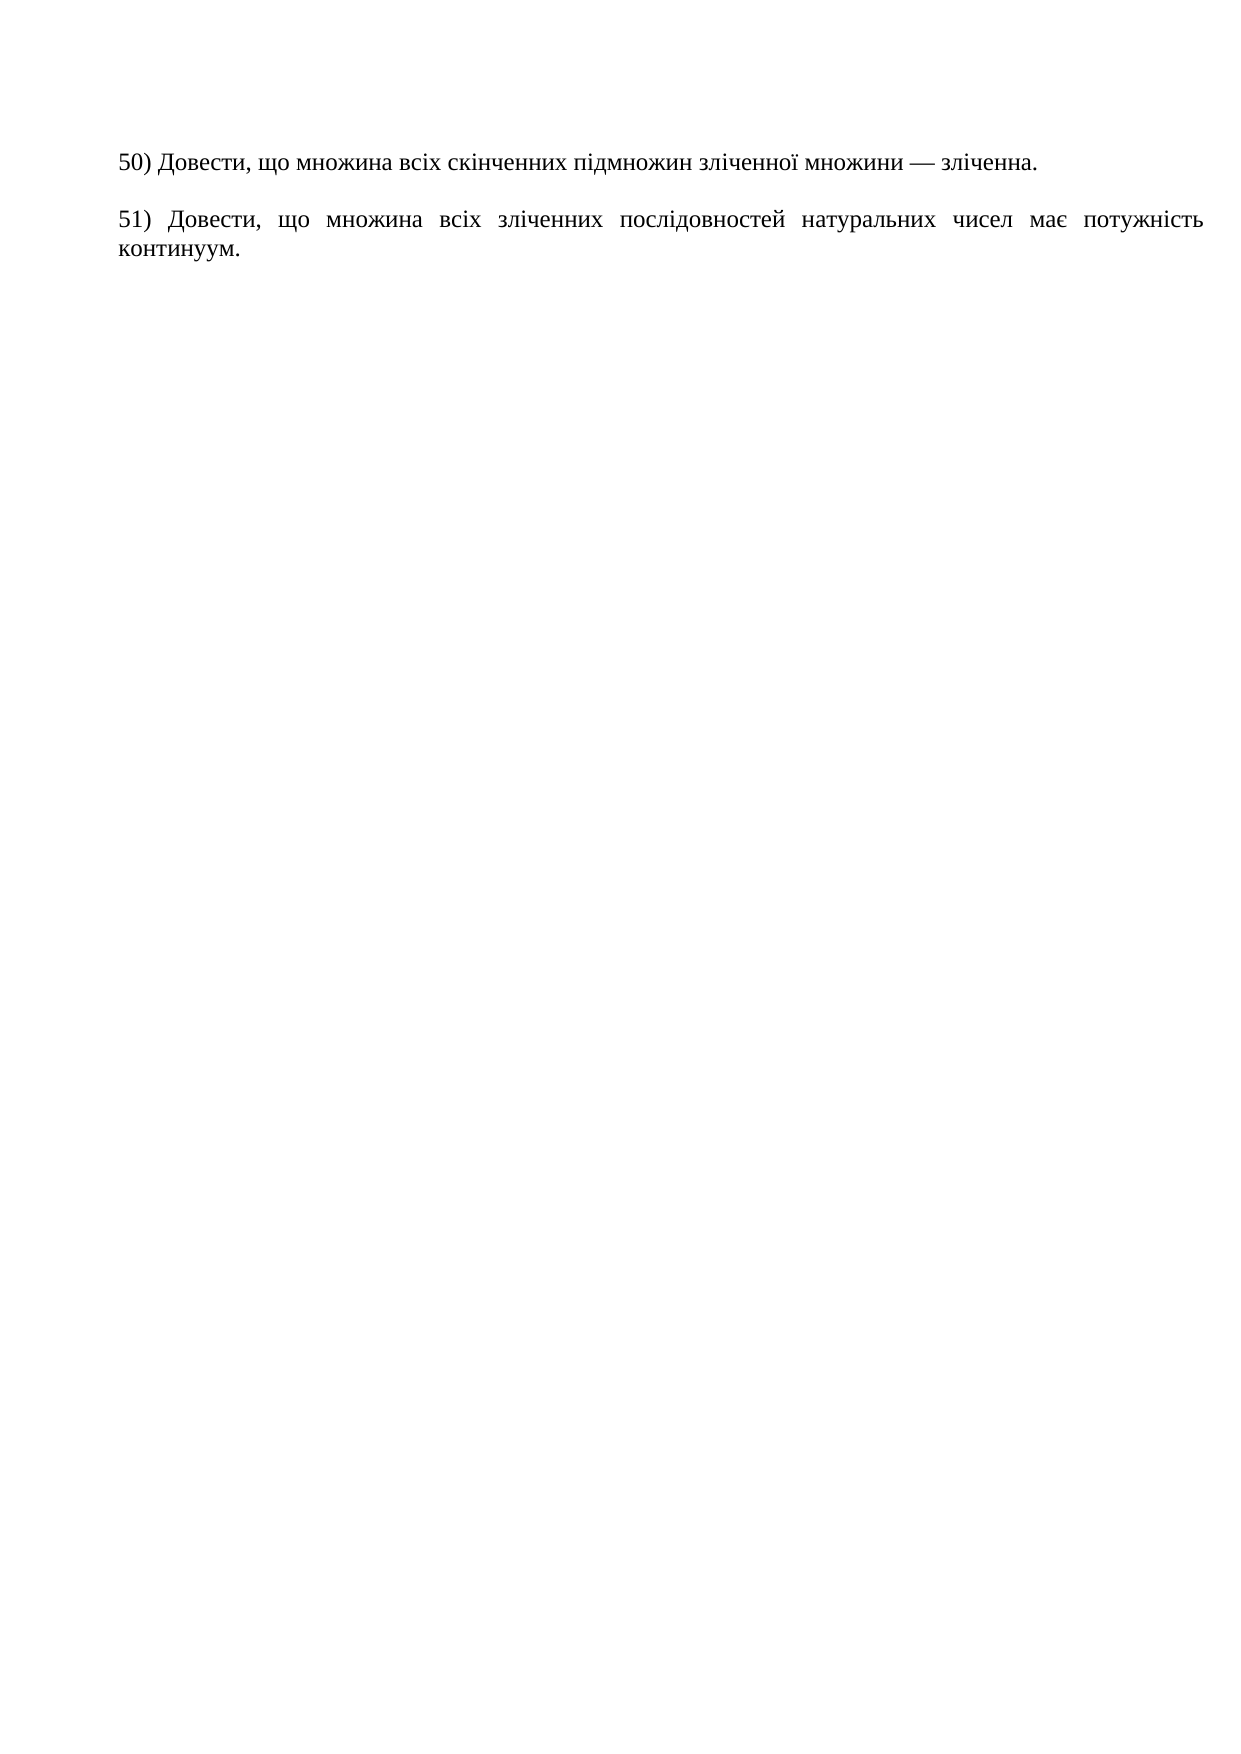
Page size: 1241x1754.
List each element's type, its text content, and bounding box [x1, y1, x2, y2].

text 51) Довести, що множина всіх зліченних послідовностей натуральних чисел має потужність континуум. [118, 204, 1205, 262]
text 50) Довести, що множина всіх скінченних підмножин зліченної множини — зліченна. [118, 147, 1205, 176]
